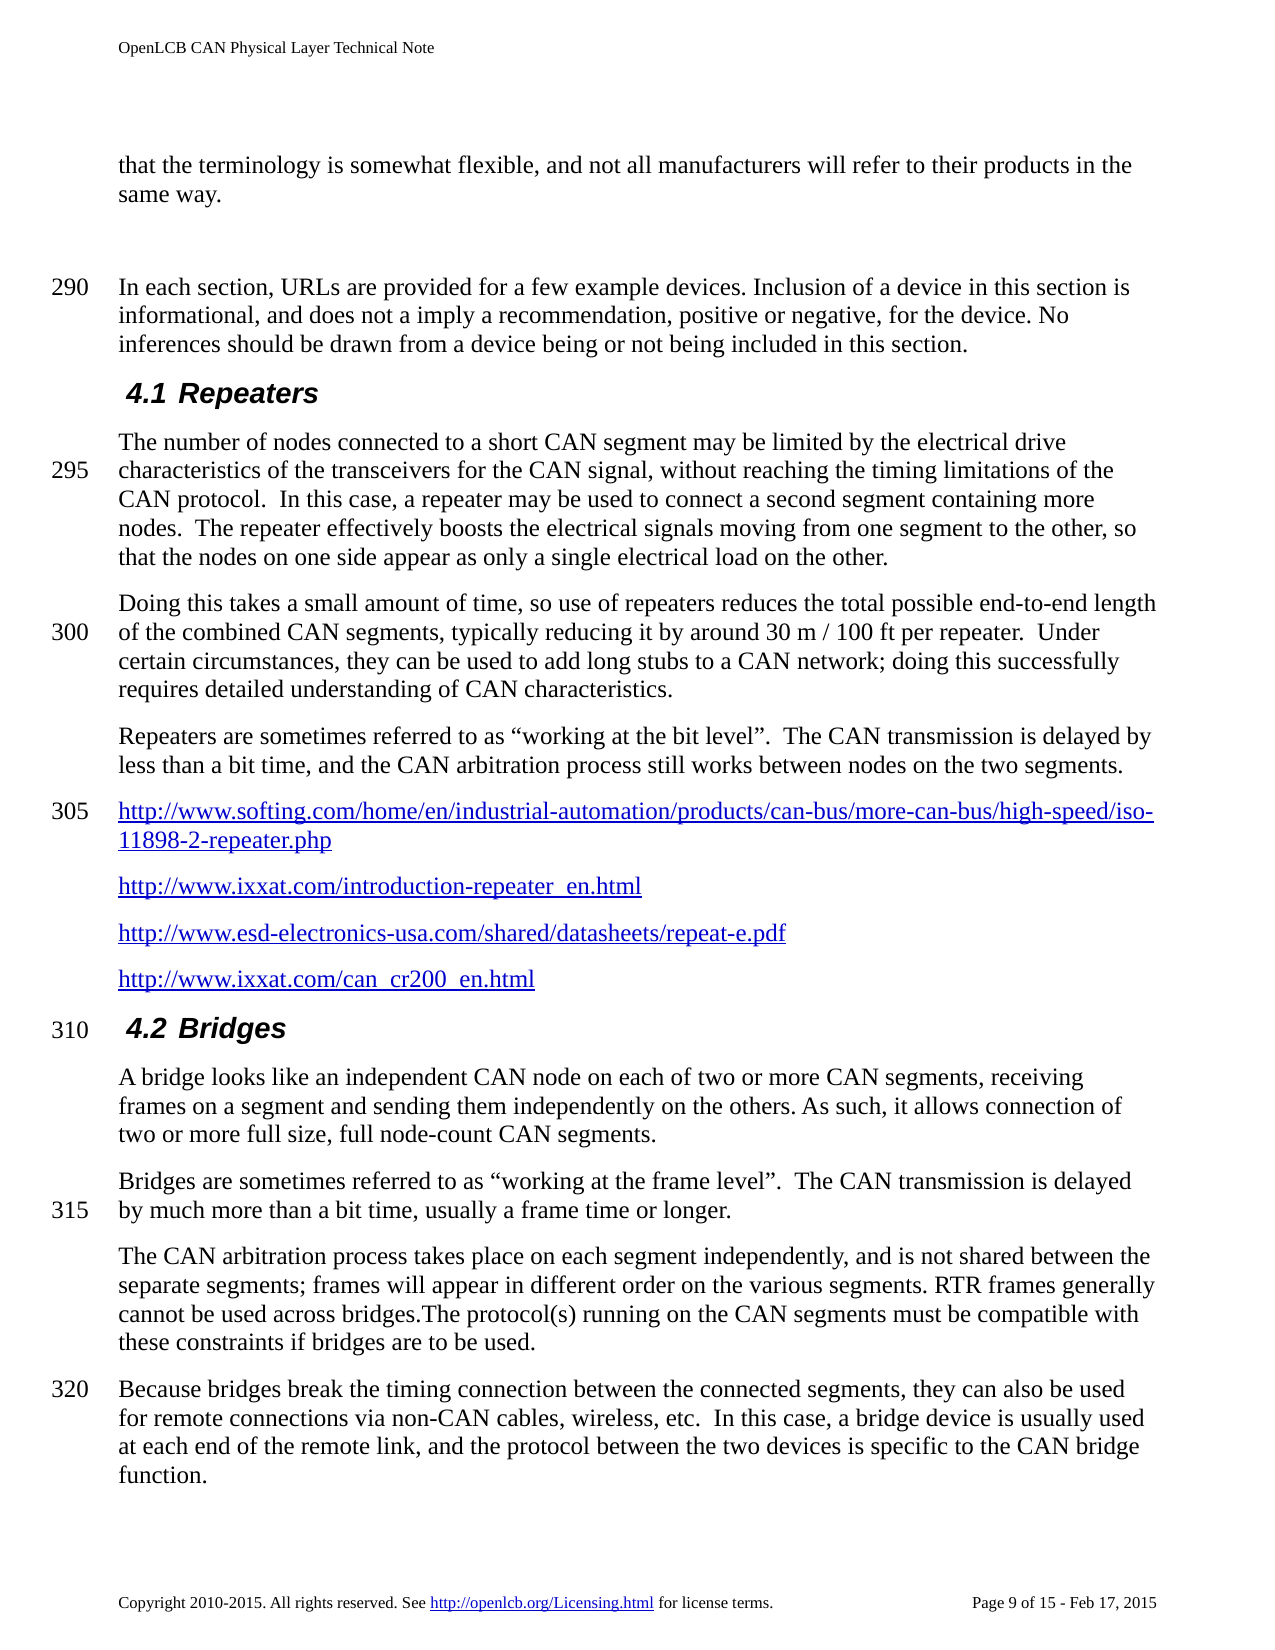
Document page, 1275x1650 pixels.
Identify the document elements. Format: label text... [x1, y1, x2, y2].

text Because bridges break the timing connection between the connected segments, they can also be used for remote connections via non-CAN cables, wireless, etc. In this case, a bridge device is usually used at each end of the remote link, and the protocol between the two devices is specific to the CAN bridge function. [118, 1374, 1157, 1489]
text http://www.esd-electronics-usa.com/shared/datasheets/repeat-e.pdf [118, 918, 1157, 947]
text http://www.ixxat.com/can_cr200_en.html [118, 964, 1157, 993]
text The number of nodes connected to a short CAN segment may be limited by the electrical drive characteristics of the transceivers for the CAN signal, without reaching the timing limitations of the CAN protocol. In this case, a repeater may be used to connect a second segment containing more nodes. The repeater effectively boosts the electrical signals moving from one segment to the other, so that the nodes on one side appear as only a single electrical load on the other. [118, 427, 1157, 571]
text http://www.ixxat.com/introduction-repeater_en.html [118, 871, 1157, 900]
text A bridge looks like an independent CAN node on each of two or more CAN segments, receiving frames on a segment and sending them independently on the others. As such, it allows connection of two or more full size, full node-count CAN segments. [118, 1062, 1157, 1148]
text Doing this takes a small amount of time, so use of repeaters reduces the total possible end-to-end length of the combined CAN segments, typically reducing it by around 30 m / 100 ft per repeater. Under certain circumstances, they can be used to add long stubs to a CAN network; doing this successfully requires detailed understanding of CAN characteristics. [118, 588, 1157, 703]
text In each section, URLs are provided for a few example devices. Inclusion of a device in this section is informational, and does not a imply a recommendation, positive or negative, for the device. No inferences should be drawn from a device being or not being included in this section. [118, 272, 1157, 358]
text Bridges are sometimes referred to as “working at the frame level”. The CAN transmission is delayed by much more than a bit time, usually a frame time or longer. [118, 1166, 1157, 1223]
subtitle Bridges [118, 1011, 1157, 1044]
text Repeaters are sometimes referred to as “working at the bit level”. The CAN transmission is delayed by less than a bit time, and the CAN arbitration process still works between nodes on the two segments. [118, 721, 1157, 778]
text that the terminology is somewhat flexible, and not all manufacturers will refer to their products in the same way. [118, 150, 1157, 207]
text http://www.softing.com/home/en/industrial-automation/products/can-bus/more-can-bus/high-speed/iso-11898-2-repeater.php [118, 796, 1157, 854]
text The CAN arbitration process takes place on each segment independently, and is not shared between the separate segments; frames will appear in different order on the various segments. RTR frames generally cannot be used across bridges.The protocol(s) running on the CAN segments must be compatible with these constraints if bridges are to be used. [118, 1241, 1157, 1356]
subtitle Repeaters [118, 376, 1157, 409]
